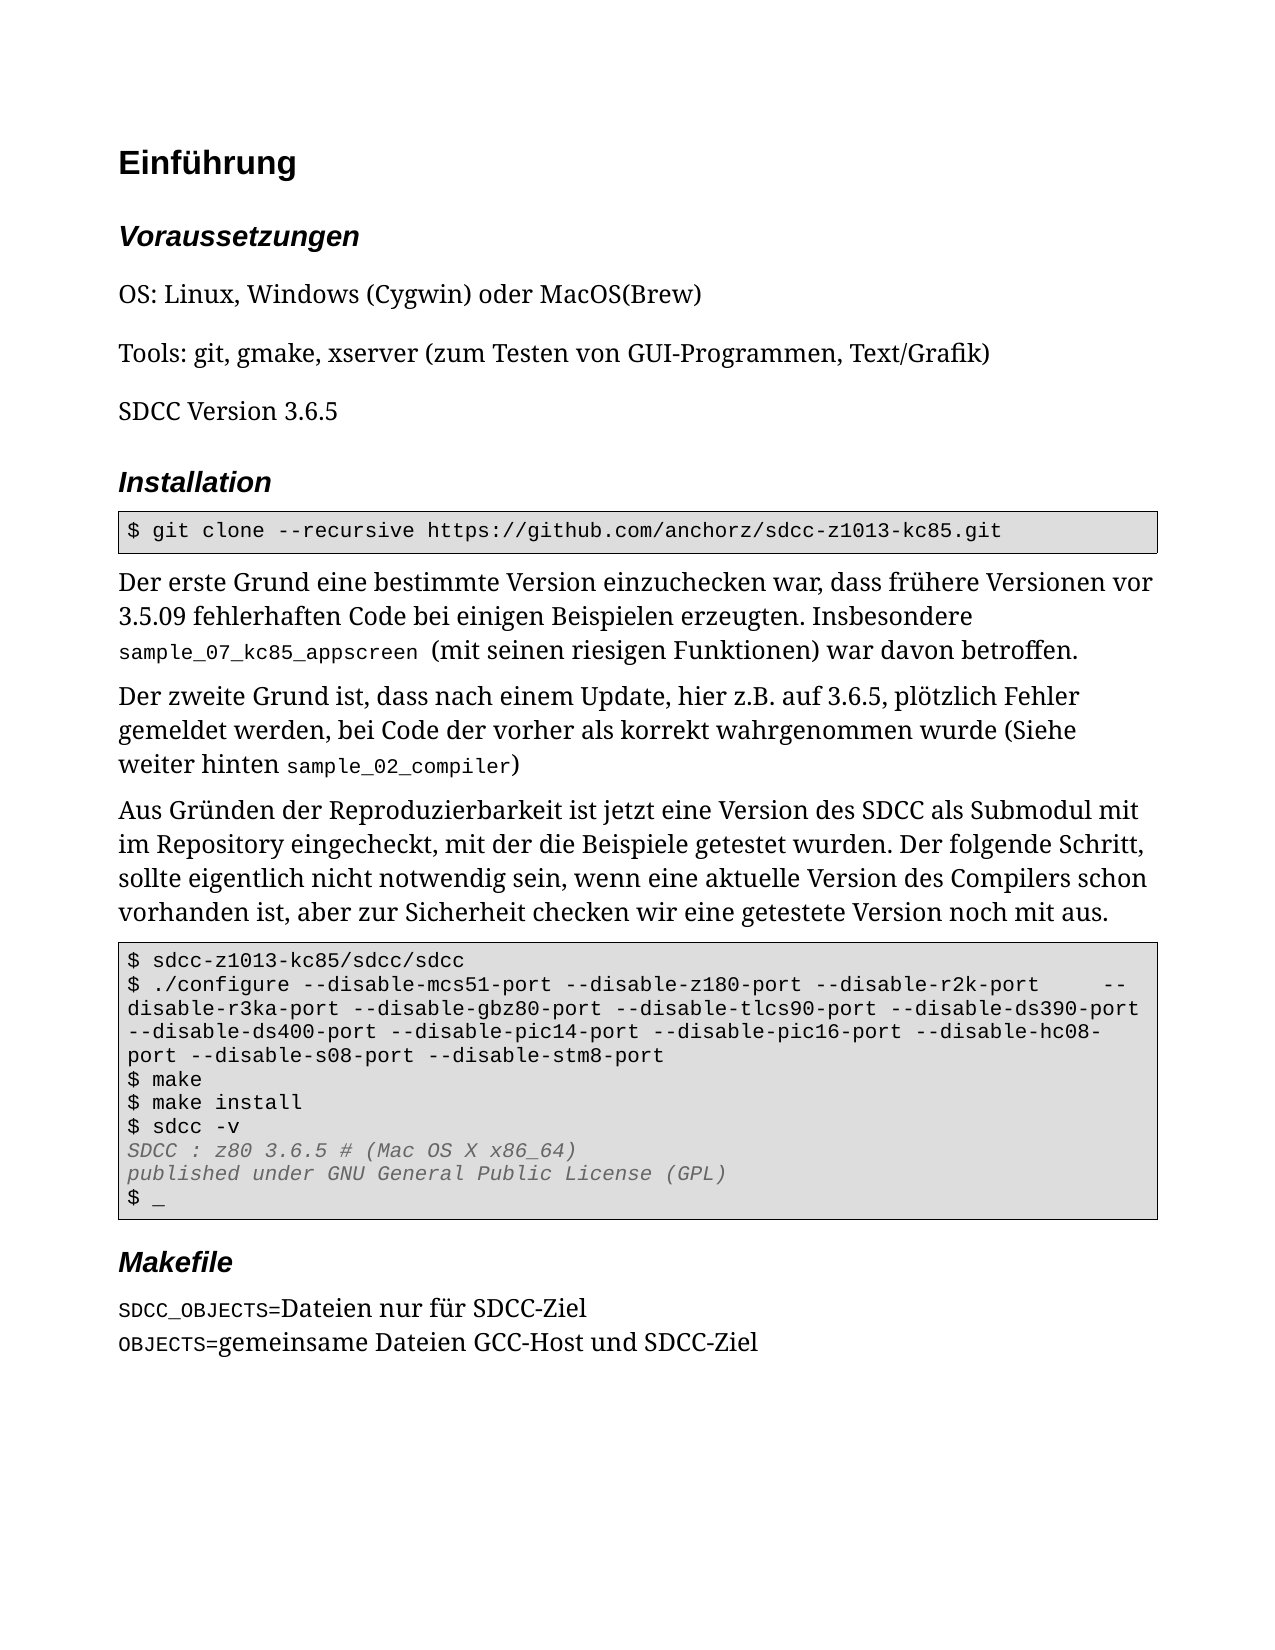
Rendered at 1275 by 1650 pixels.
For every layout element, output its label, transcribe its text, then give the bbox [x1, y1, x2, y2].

text OBJECTS=gemeinsame Dateien GCC-Host und SDCC-Ziel [118, 1325, 1157, 1359]
text $ sdcc -v [119, 1107, 1157, 1131]
text Der erste Grund eine bestimmte Version einzuchecken war, dass frühere Versionen vor 3.5.09 fehlerhaften Code bei einigen Beispielen erzeugten. Insbesondere sample_07_kc85_appscreen (mit seinen riesigen Funktionen) war davon betroffen. [118, 564, 1157, 667]
text Aus Gründen der Reproduzierbarkeit ist jetzt eine Version des SDCC als Submodul mit im Repository eingecheckt, mit der die Beispiele getestet wurden. Der folgende Schritt, sollte eigentlich nicht notwendig sein, wenn eine aktuelle Version des Compilers schon vorhanden ist, aber zur Sicherheit checken wir eine getestete Version noch mit aus. [118, 793, 1157, 929]
text OS: Linux, Windows (Cygwin) oder MacOS(Brew) [118, 277, 1157, 311]
text $ _ [119, 1178, 1157, 1219]
subtitle Einführung [118, 143, 1157, 182]
text $ ./configure --disable-mcs51-port --disable-z180-port --disable-r2k-port --disable-r3ka-port --disable-gbz80-port --disable-tlcs90-port --disable-ds390-port --disable-ds400-port --disable-pic14-port --disable-pic16-port --disable-hc08-port --disable-s08-port --disable-stm8-port [119, 965, 1157, 1060]
subtitle Installation [118, 465, 1157, 498]
text Tools: git, gmake, xserver (zum Testen von GUI-Programmen, Text/Grafik) [118, 335, 1157, 369]
text SDCC Version 3.6.5 [118, 393, 1157, 428]
text $ git clone --recursive https://github.com/anchorz/sdcc-z1013-kc85.git [119, 512, 1157, 553]
text Der zweite Grund ist, dass nach einem Update, hier z.B. auf 3.6.5, plötzlich Fehler gemeldet werden, bei Code der vorher als korrekt wahrgenommen wurde (Siehe weiter hinten sample_02_compiler) [118, 679, 1157, 781]
text $ make install [119, 1083, 1157, 1107]
text $ sdcc-z1013-kc85/sdcc/sdcc [119, 943, 1157, 965]
text published under GNU General Public License (GPL) [119, 1154, 1157, 1178]
subtitle Makefile [118, 1244, 1157, 1278]
subtitle Voraussetzungen [118, 219, 1157, 253]
text SDCC_OBJECTS=Dateien nur für SDCC-Ziel [118, 1291, 1157, 1325]
text $ make [119, 1060, 1157, 1083]
text SDCC : z80 3.6.5 # (Mac OS X x86_64) [119, 1131, 1157, 1154]
